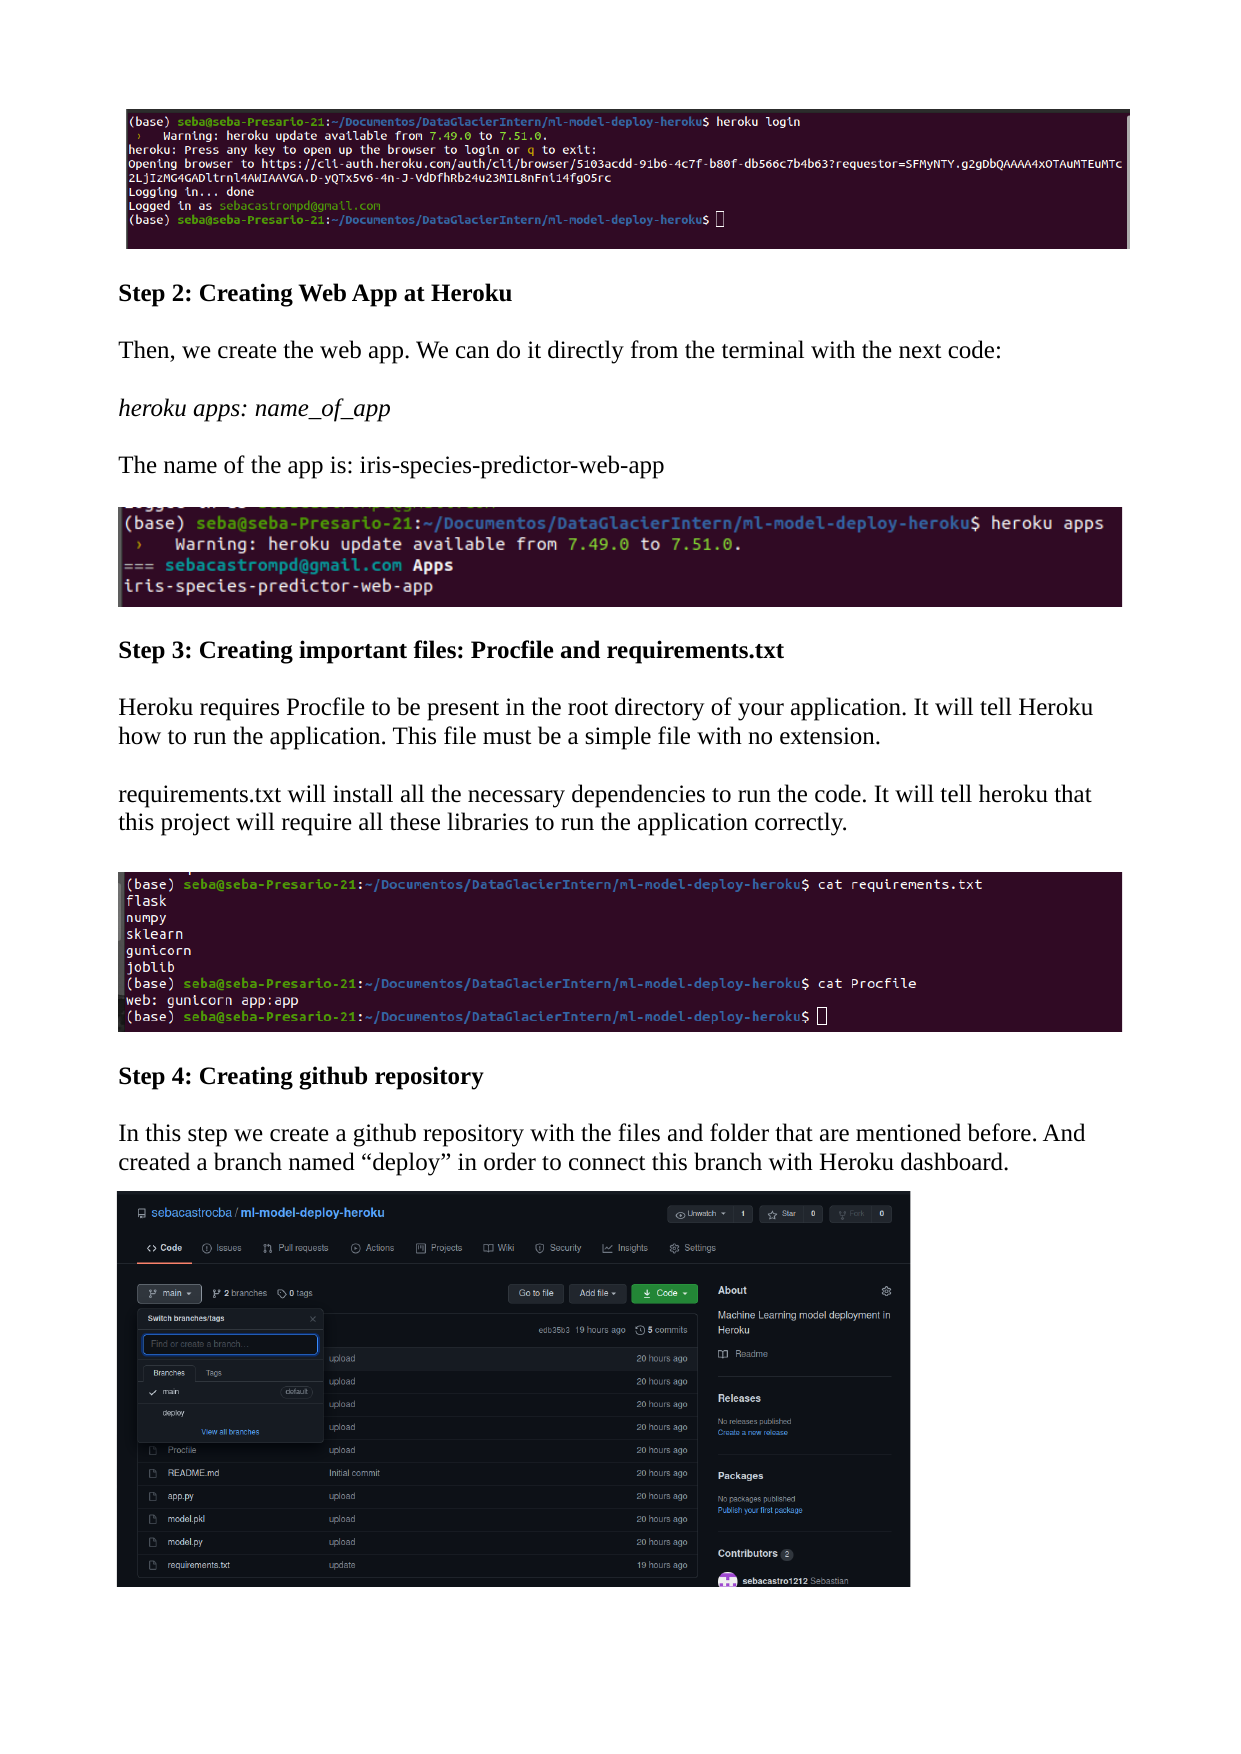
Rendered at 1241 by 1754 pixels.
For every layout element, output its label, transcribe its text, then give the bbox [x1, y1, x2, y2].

text Step 2: Creating Web App at Heroku [118, 278, 1122, 306]
picture [126, 109, 1130, 249]
text Then, we create the web app. We can do it directly from the terminal with the next code: [118, 335, 1122, 364]
text In this step we create a github repository with the files and folder that are mentioned before. And created a branch named “deploy” in order to connect this branch with Heroku dashboard. [118, 1118, 1122, 1176]
text The name of the app is: iris-species-predictor-web-app [118, 450, 1122, 479]
text heroku apps: name_of_app [118, 393, 1122, 421]
text Step 3: Creating important files: Procfile and requirements.txt [118, 635, 1122, 664]
text requirements.txt will install all the necessary dependencies to run the code. It will tell heroku that this project will require all these libraries to run the application correctly. [118, 779, 1122, 836]
picture [118, 507, 1123, 607]
picture [116, 1191, 911, 1587]
text Heroku requires Procfile to be present in the root directory of your application. It will tell Heroku how to run the application. This file must be a simple file with no extension. [118, 692, 1122, 750]
text Step 4: Creating github repository [118, 1061, 1122, 1089]
picture [118, 872, 1123, 1032]
